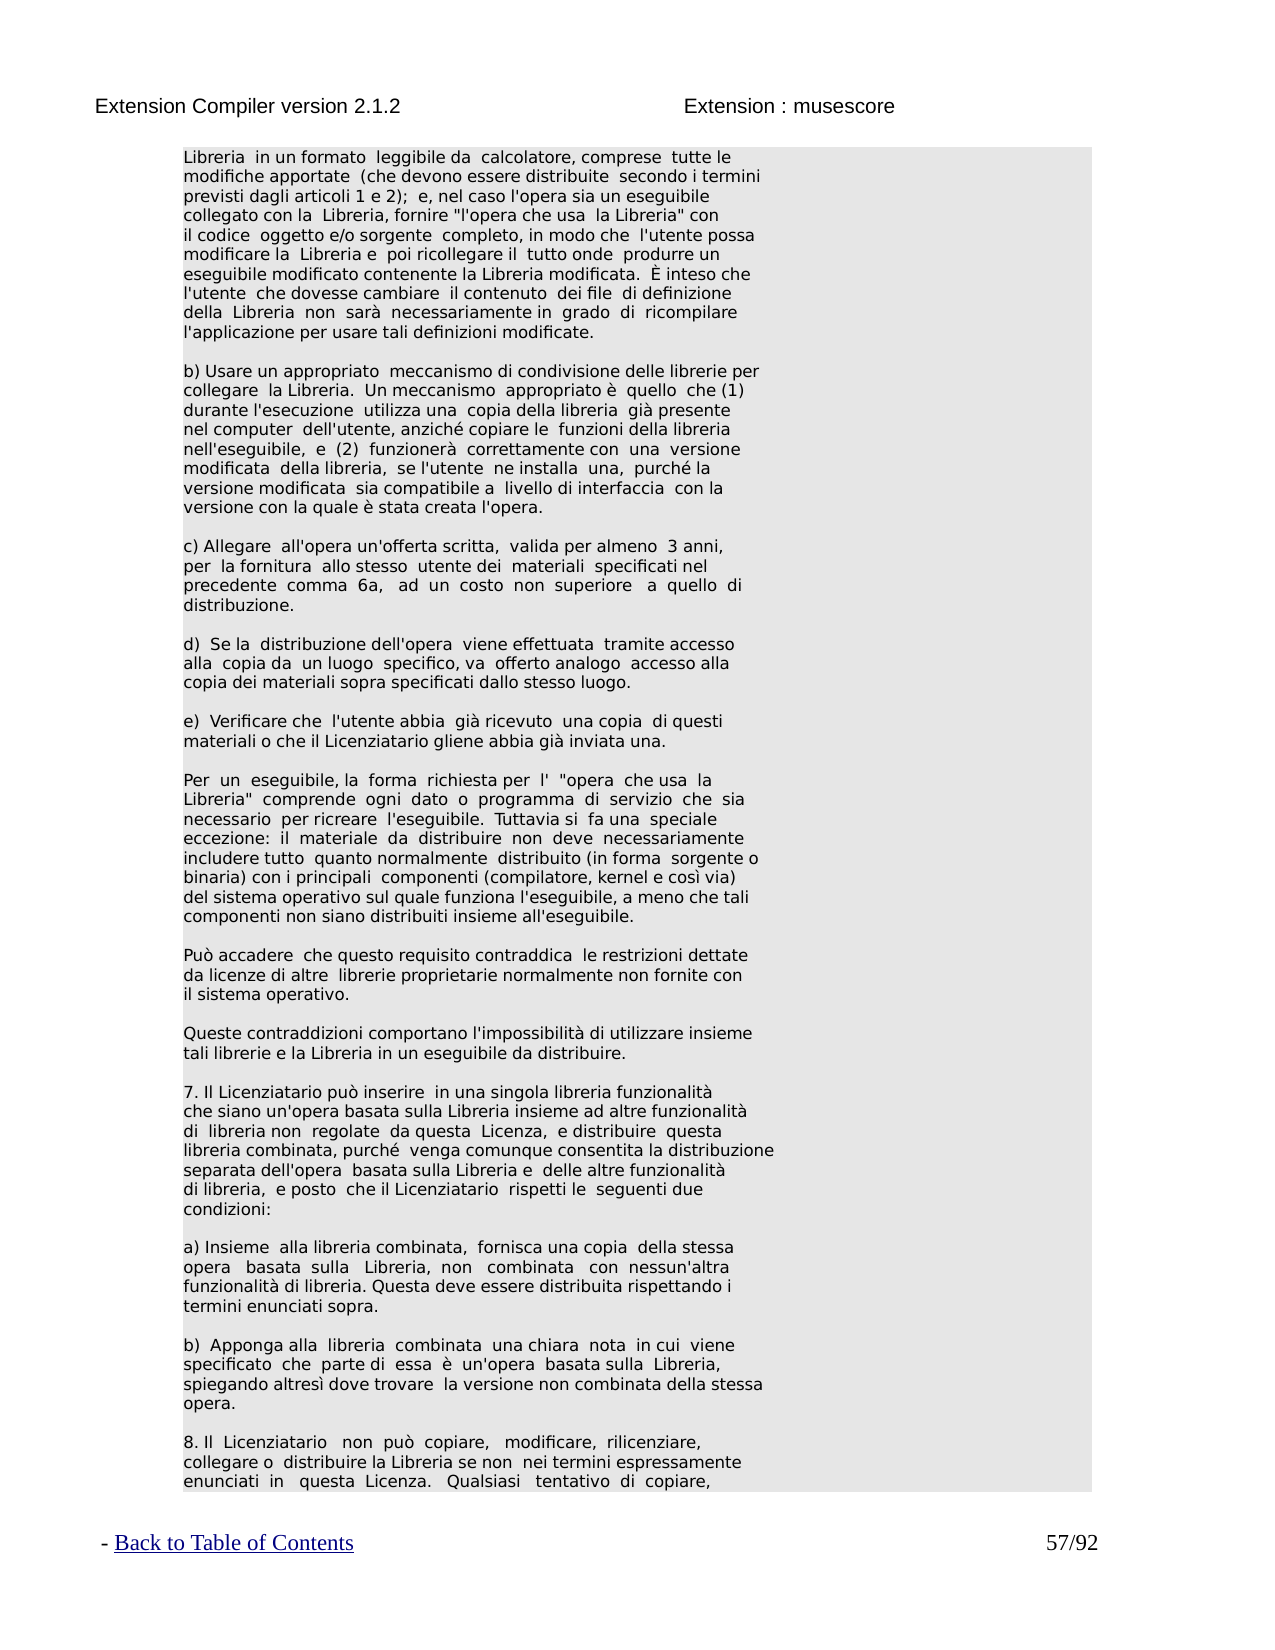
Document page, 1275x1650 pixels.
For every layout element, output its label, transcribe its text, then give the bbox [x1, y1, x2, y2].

text separata dell'opera basata sulla Libreria e delle altre funzionalità [183, 1160, 1092, 1180]
text di libreria non regolate da questa Licenza, e distribuire questa [183, 1121, 1092, 1141]
text enunciati in questa Licenza. Qualsiasi tentativo di copiare, [183, 1472, 1092, 1492]
text condizioni: [183, 1199, 1092, 1219]
text versione modificata sia compatibile a livello di interfaccia con la [183, 479, 1092, 498]
text a) Insieme alla libreria combinata, fornisca una copia della stessa [183, 1238, 1092, 1258]
text durante l'esecuzione utilizza una copia della libreria già presente [183, 401, 1092, 420]
text Per un eseguibile, la forma richiesta per l' "opera che usa la [183, 771, 1092, 790]
text eccezione: il materiale da distribuire non deve necessariamente [183, 829, 1092, 849]
text materiali o che il Licenziatario gliene abbia già inviata una. [183, 732, 1092, 751]
text Libreria in un formato leggibile da calcolatore, comprese tutte le [183, 147, 1092, 167]
text binaria) con i principali componenti (compilatore, kernel e così via) [183, 868, 1092, 888]
text distribuzione. [183, 596, 1092, 615]
text che siano un'opera basata sulla Libreria insieme ad altre funzionalità [183, 1102, 1092, 1121]
text Può accadere che questo requisito contraddica le restrizioni dettate [183, 946, 1092, 966]
text modificare la Libreria e poi ricollegare il tutto onde produrre un [183, 245, 1092, 264]
text 8. Il Licenziatario non può copiare, modificare, rilicenziare, [183, 1433, 1092, 1453]
text l'utente che dovesse cambiare il contenuto dei file di definizione [183, 284, 1092, 303]
text Queste contraddizioni comportano l'impossibilità di utilizzare insieme [183, 1024, 1092, 1043]
text da licenze di altre librerie proprietarie normalmente non fornite con [183, 966, 1092, 985]
text b) Apponga alla libreria combinata una chiara nota in cui viene [183, 1336, 1092, 1355]
text collegato con la Libreria, fornire "l'opera che usa la Libreria" con [183, 206, 1092, 225]
text collegare o distribuire la Libreria se non nei termini espressamente [183, 1453, 1092, 1472]
text termini enunciati sopra. [183, 1297, 1092, 1316]
text c) Allegare all'opera un'offerta scritta, valida per almeno 3 anni, [183, 537, 1092, 557]
text spiegando altresì dove trovare la versione non combinata della stessa [183, 1375, 1092, 1394]
text il sistema operativo. [183, 985, 1092, 1004]
text modificata della libreria, se l'utente ne installa una, purché la [183, 459, 1092, 479]
text modifiche apportate (che devono essere distribuite secondo i termini [183, 167, 1092, 186]
text necessario per ricreare l'eseguibile. Tuttavia si fa una speciale [183, 810, 1092, 829]
text copia dei materiali sopra specificati dallo stesso luogo. [183, 673, 1092, 693]
text del sistema operativo sul quale funziona l'eseguibile, a meno che tali [183, 888, 1092, 907]
text opera. [183, 1394, 1092, 1414]
text alla copia da un luogo specifico, va offerto analogo accesso alla [183, 654, 1092, 673]
text nel computer dell'utente, anziché copiare le funzioni della libreria [183, 420, 1092, 440]
text nell'eseguibile, e (2) funzionerà correttamente con una versione [183, 440, 1092, 459]
text specificato che parte di essa è un'opera basata sulla Libreria, [183, 1355, 1092, 1375]
text previsti dagli articoli 1 e 2); e, nel caso l'opera sia un eseguibile [183, 186, 1092, 206]
text d) Se la distribuzione dell'opera viene effettuata tramite accesso [183, 634, 1092, 654]
text eseguibile modificato contenente la Libreria modificata. È inteso che [183, 264, 1092, 284]
text componenti non siano distribuiti insieme all'eseguibile. [183, 907, 1092, 927]
text Libreria" comprende ogni dato o programma di servizio che sia [183, 790, 1092, 810]
text funzionalità di libreria. Questa deve essere distribuita rispettando i [183, 1277, 1092, 1297]
text tali librerie e la Libreria in un eseguibile da distribuire. [183, 1043, 1092, 1063]
text collegare la Libreria. Un meccanismo appropriato è quello che (1) [183, 381, 1092, 401]
text libreria combinata, purché venga comunque consentita la distribuzione [183, 1141, 1092, 1160]
text includere tutto quanto normalmente distribuito (in forma sorgente o [183, 849, 1092, 868]
text 7. Il Licenziatario può inserire in una singola libreria funzionalità [183, 1082, 1092, 1102]
text versione con la quale è stata creata l'opera. [183, 498, 1092, 518]
text l'applicazione per usare tali definizioni modificate. [183, 323, 1092, 342]
text della Libreria non sarà necessariamente in grado di ricompilare [183, 303, 1092, 323]
text per la fornitura allo stesso utente dei materiali specificati nel [183, 557, 1092, 576]
text il codice oggetto e/o sorgente completo, in modo che l'utente possa [183, 225, 1092, 245]
text di libreria, e posto che il Licenziatario rispetti le seguenti due [183, 1180, 1092, 1199]
text e) Verificare che l'utente abbia già ricevuto una copia di questi [183, 712, 1092, 732]
text precedente comma 6a, ad un costo non superiore a quello di [183, 576, 1092, 596]
text b) Usare un appropriato meccanismo di condivisione delle librerie per [183, 362, 1092, 381]
text opera basata sulla Libreria, non combinata con nessun'altra [183, 1258, 1092, 1277]
